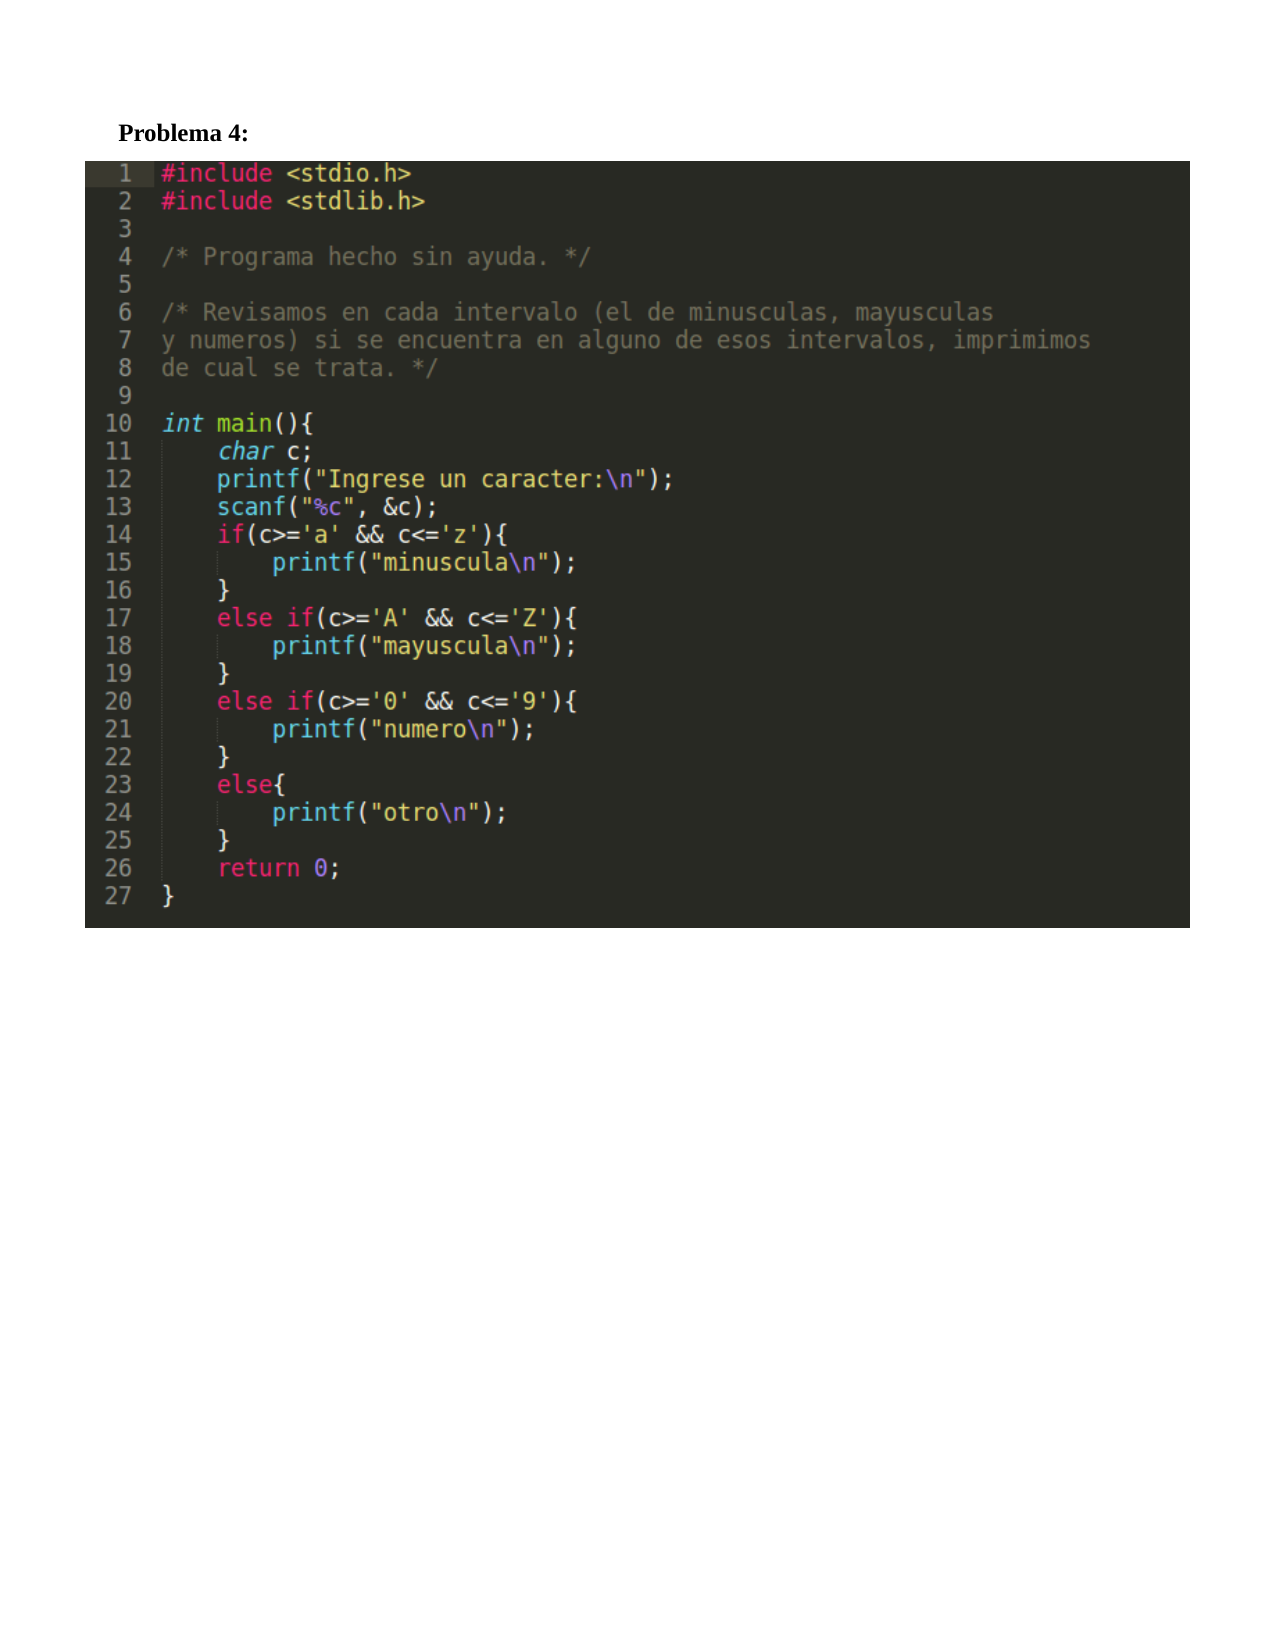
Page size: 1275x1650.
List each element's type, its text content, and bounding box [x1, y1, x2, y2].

picture [85, 161, 1190, 928]
text Problema 4: [118, 118, 1157, 147]
